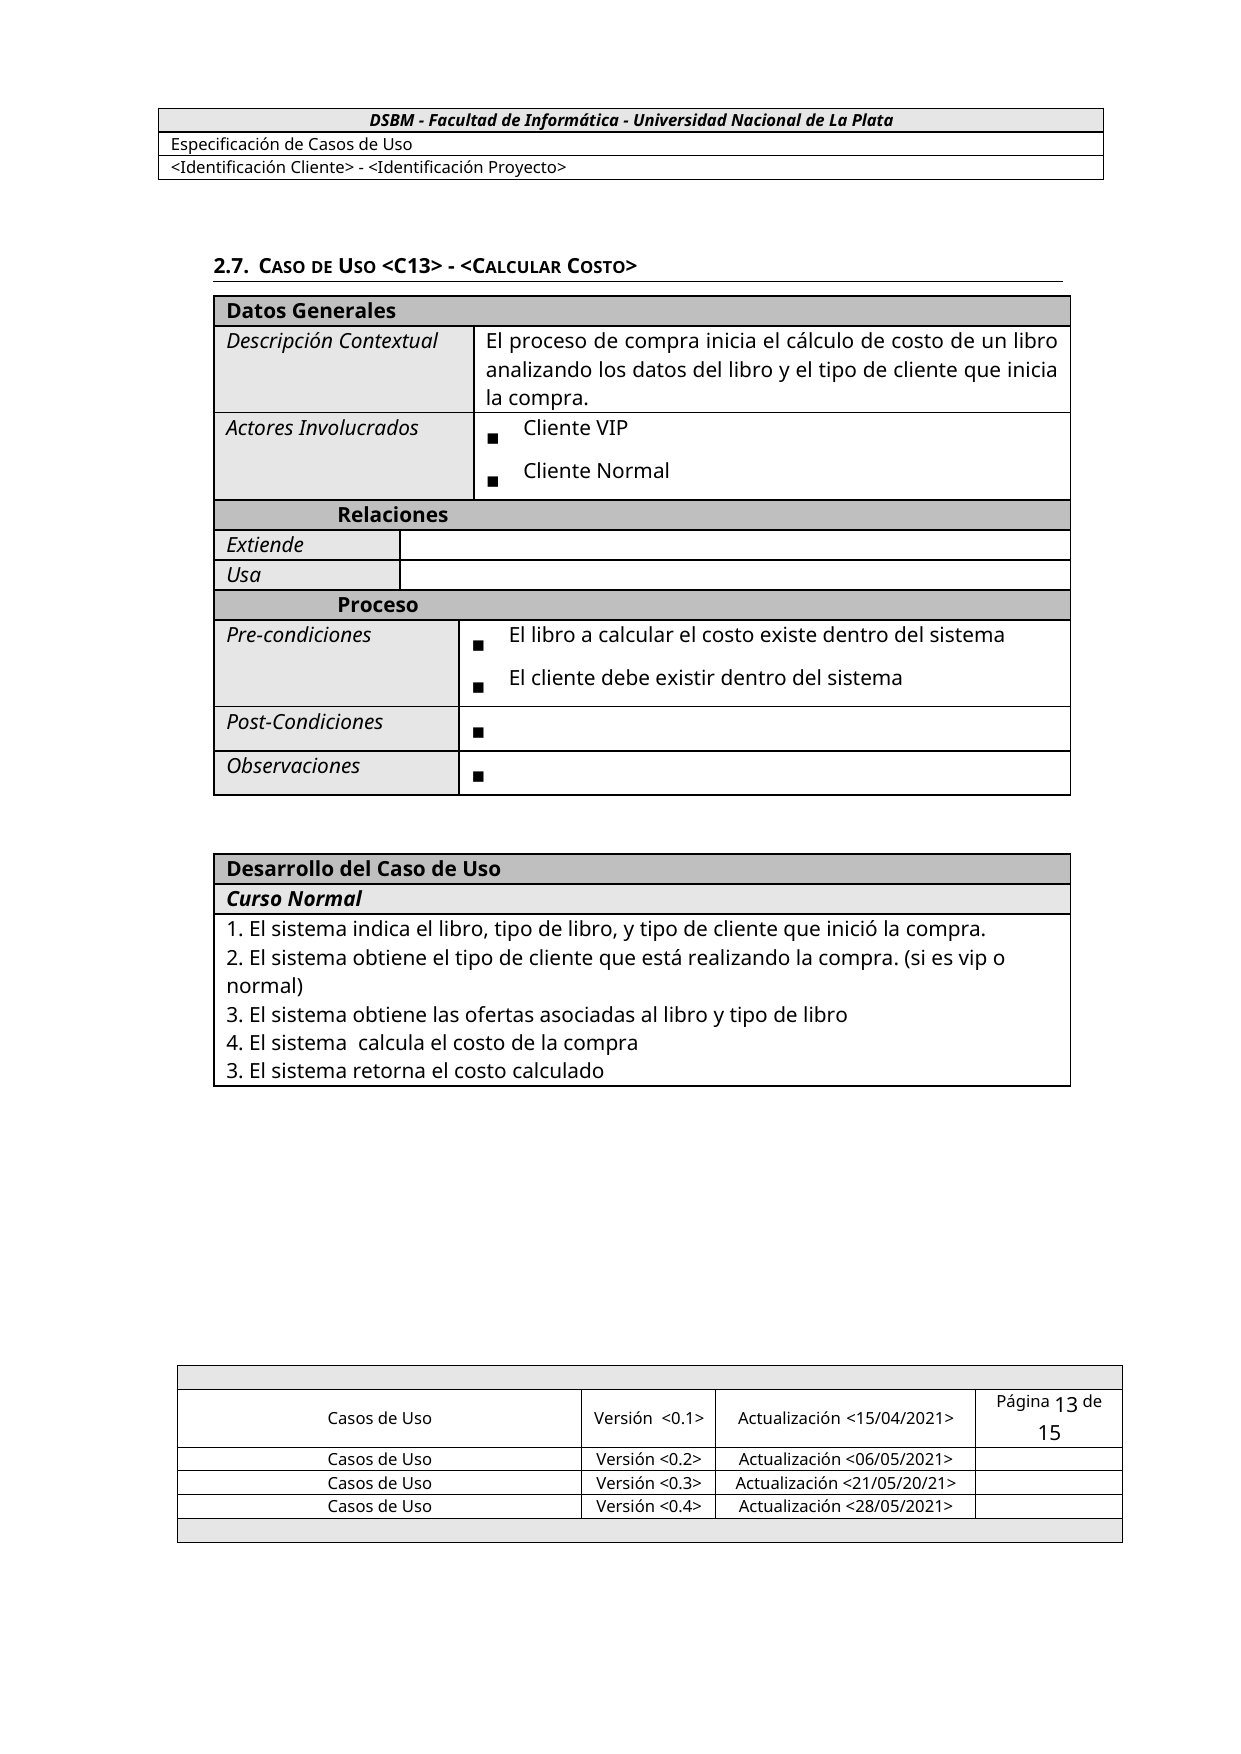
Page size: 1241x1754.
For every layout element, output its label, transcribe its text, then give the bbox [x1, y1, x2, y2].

table_cell Curso Normal [215, 885, 1070, 913]
table_cell 1. El sistema indica el libro, tipo de libro, y tipo de cliente que inició la compra. 2. El sistema obtiene el tipo de cliente que está realizando la compra. (si es vip o normal) 3. El sistema obtiene las ofertas asociadas al libro y tipo de libro 4. El sistema calcula el costo de la compra 3. El sistema retorna el costo calculado [215, 915, 1070, 1085]
table_header Datos Generales [215, 297, 1070, 325]
table_cell Extiende [215, 531, 399, 559]
table_cell Descripción Contextual [215, 327, 473, 412]
table_cell [460, 752, 1070, 794]
table_cell Proceso [215, 591, 1070, 619]
table_cell El proceso de compra inicia el cálculo de costo de un libro analizando los datos del libro y el tipo de cliente que inicia la compra. [475, 327, 1070, 412]
table_cell [460, 707, 1070, 750]
table_header Desarrollo del Caso de Uso [215, 855, 1070, 883]
table_cell Observaciones [215, 752, 458, 794]
table_cell Relaciones [215, 501, 1070, 529]
table_cell Cliente VIP Cliente Normal [475, 413, 1070, 499]
table_cell [401, 531, 1070, 559]
table_cell Pre-condiciones [215, 621, 458, 706]
table_cell Actores Involucrados [215, 413, 473, 499]
table_cell El libro a calcular el costo existe dentro del sistema El cliente debe existir dentro del sistema [460, 621, 1070, 706]
table_cell Post-Condiciones [215, 707, 458, 750]
table_cell Usa [215, 561, 399, 589]
subtitle Caso de Uso <C13> - <Calcular Costo> [213, 251, 1063, 281]
table_cell [401, 561, 1070, 589]
